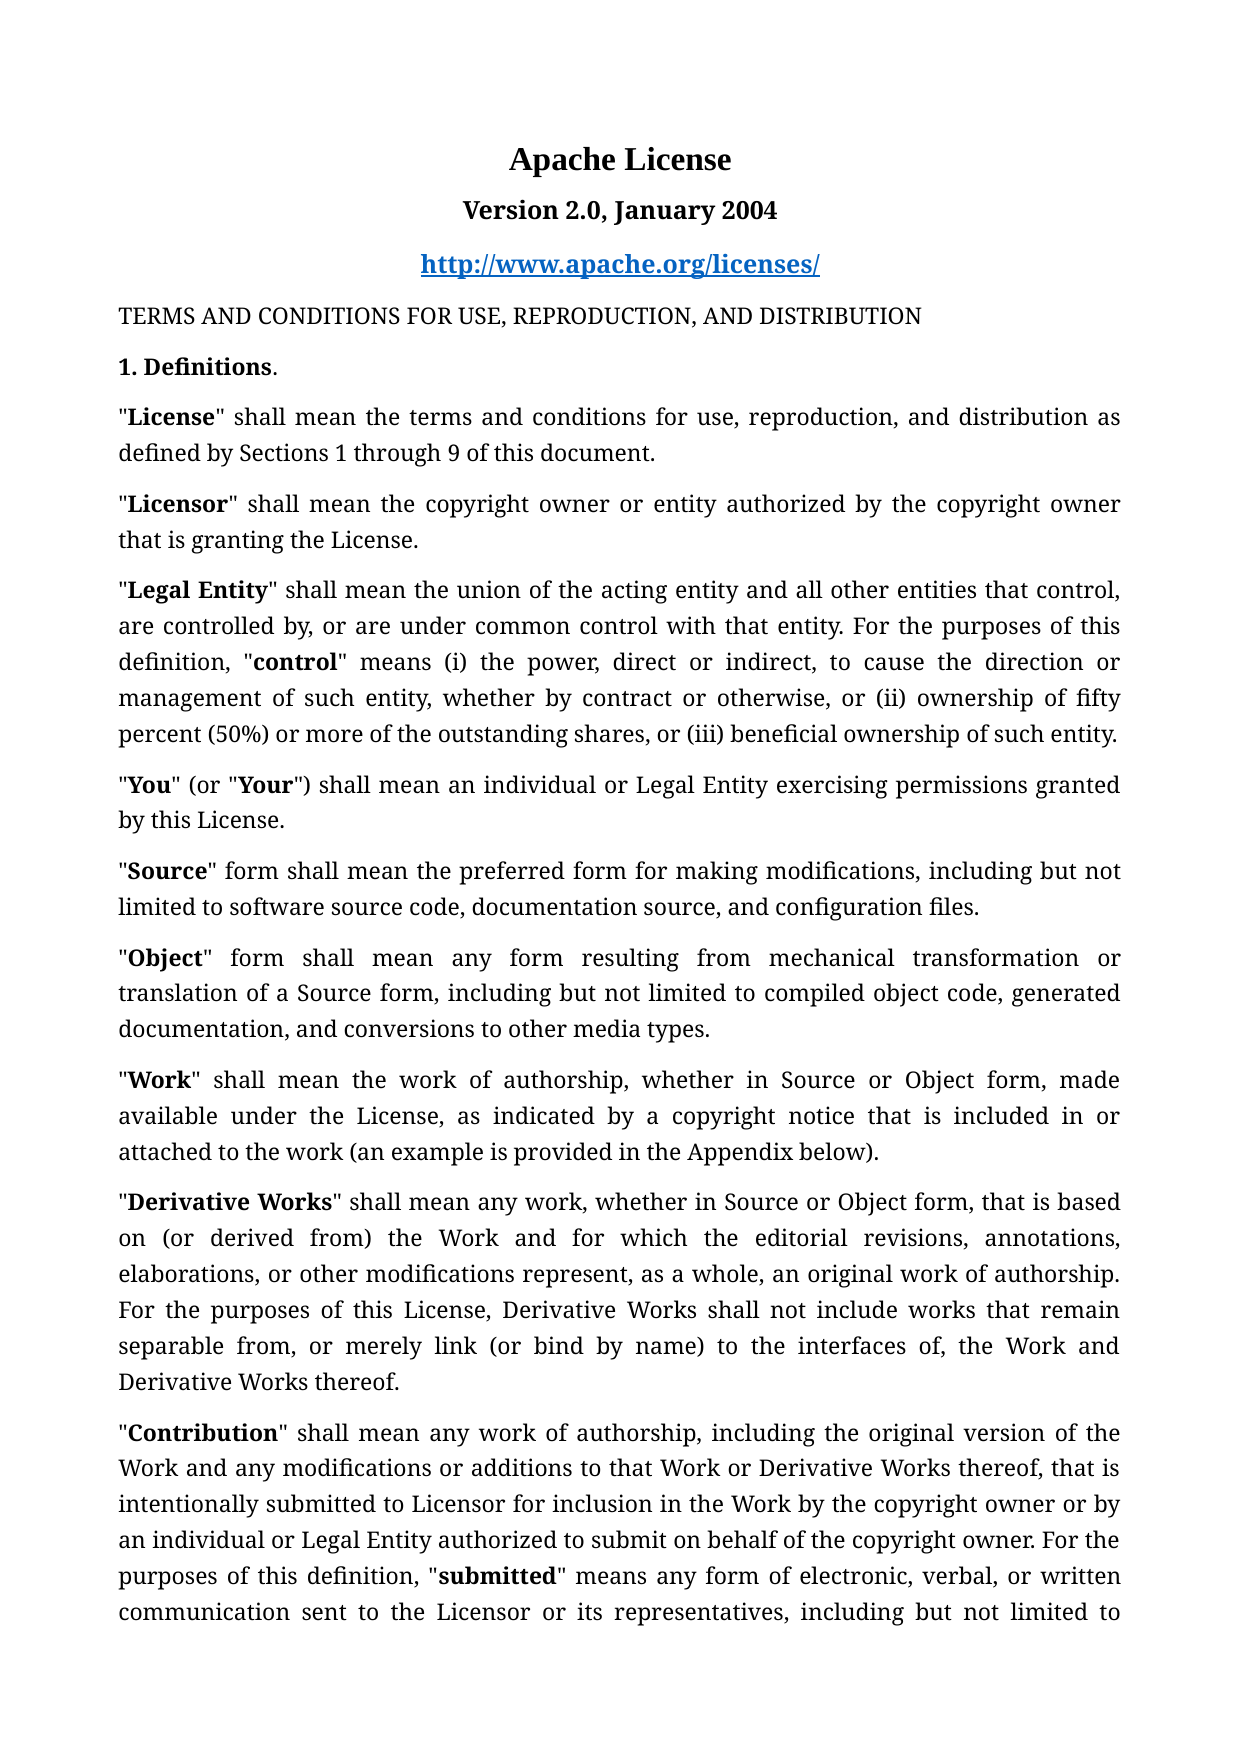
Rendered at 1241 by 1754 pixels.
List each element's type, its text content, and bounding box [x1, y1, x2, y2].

text "You" (or "Your") shall mean an individual or Legal Entity exercising permissions granted by this License. [118, 768, 1122, 836]
text "Derivative Works" shall mean any work, whether in Source or Object form, that is based on (or derived from) the Work and for which the editorial revisions, annotations, elaborations, or other modifications represent, as a whole, an original work of authorship. For the purposes of this License, Derivative Works shall not include works that remain separable from, or merely link (or bind by name) to the interfaces of, the Work and Derivative Works thereof. [118, 1186, 1122, 1397]
text "Contribution" shall mean any work of authorship, including the original version of the Work and any modifications or additions to that Work or Derivative Works thereof, that is intentionally submitted to Licensor for inclusion in the Work by the copyright owner or by an individual or Legal Entity authorized to submit on behalf of the copyright owner. For the purposes of this definition, "submitted" means any form of electronic, verbal, or written communication sent to the Licensor or its representatives, including but not limited to [118, 1416, 1122, 1627]
subtitle Apache License [118, 139, 1122, 177]
text "Source" form shall mean the preferred form for making modifications, including but not limited to software source code, documentation source, and configuration files. [118, 855, 1122, 922]
text "Licensor" shall mean the copyright owner or entity authorized by the copyright owner that is granting the License. [118, 488, 1122, 555]
text TERMS AND CONDITIONS FOR USE, REPRODUCTION, AND DISTRIBUTION [118, 300, 1122, 332]
text "License" shall mean the terms and conditions for use, reproduction, and distribution as defined by Sections 1 through 9 of this document. [118, 401, 1122, 468]
text "Object" form shall mean any form resulting from mechanical transformation or translation of a Source form, including but not limited to compiled object code, generated documentation, and conversions to other media types. [118, 941, 1122, 1044]
text http://www.apache.org/licenses/ [118, 247, 1122, 281]
text "Legal Entity" shall mean the union of the acting entity and all other entities that control, are controlled by, or are under common control with that entity. For the purposes of this definition, "control" means (i) the power, direct or indirect, to cause the direction or management of such entity, whether by contract or otherwise, or (ii) ownership of fifty percent (50%) or more of the outstanding shares, or (iii) beneficial ownership of such entity. [118, 574, 1122, 749]
text "Work" shall mean the work of authorship, whether in Source or Object form, made available under the License, as indicated by a copyright notice that is included in or attached to the work (an example is provided in the Appendix below). [118, 1064, 1122, 1167]
text 1. Definitions. [118, 351, 1122, 382]
text Version 2.0, January 2004 [118, 193, 1122, 227]
